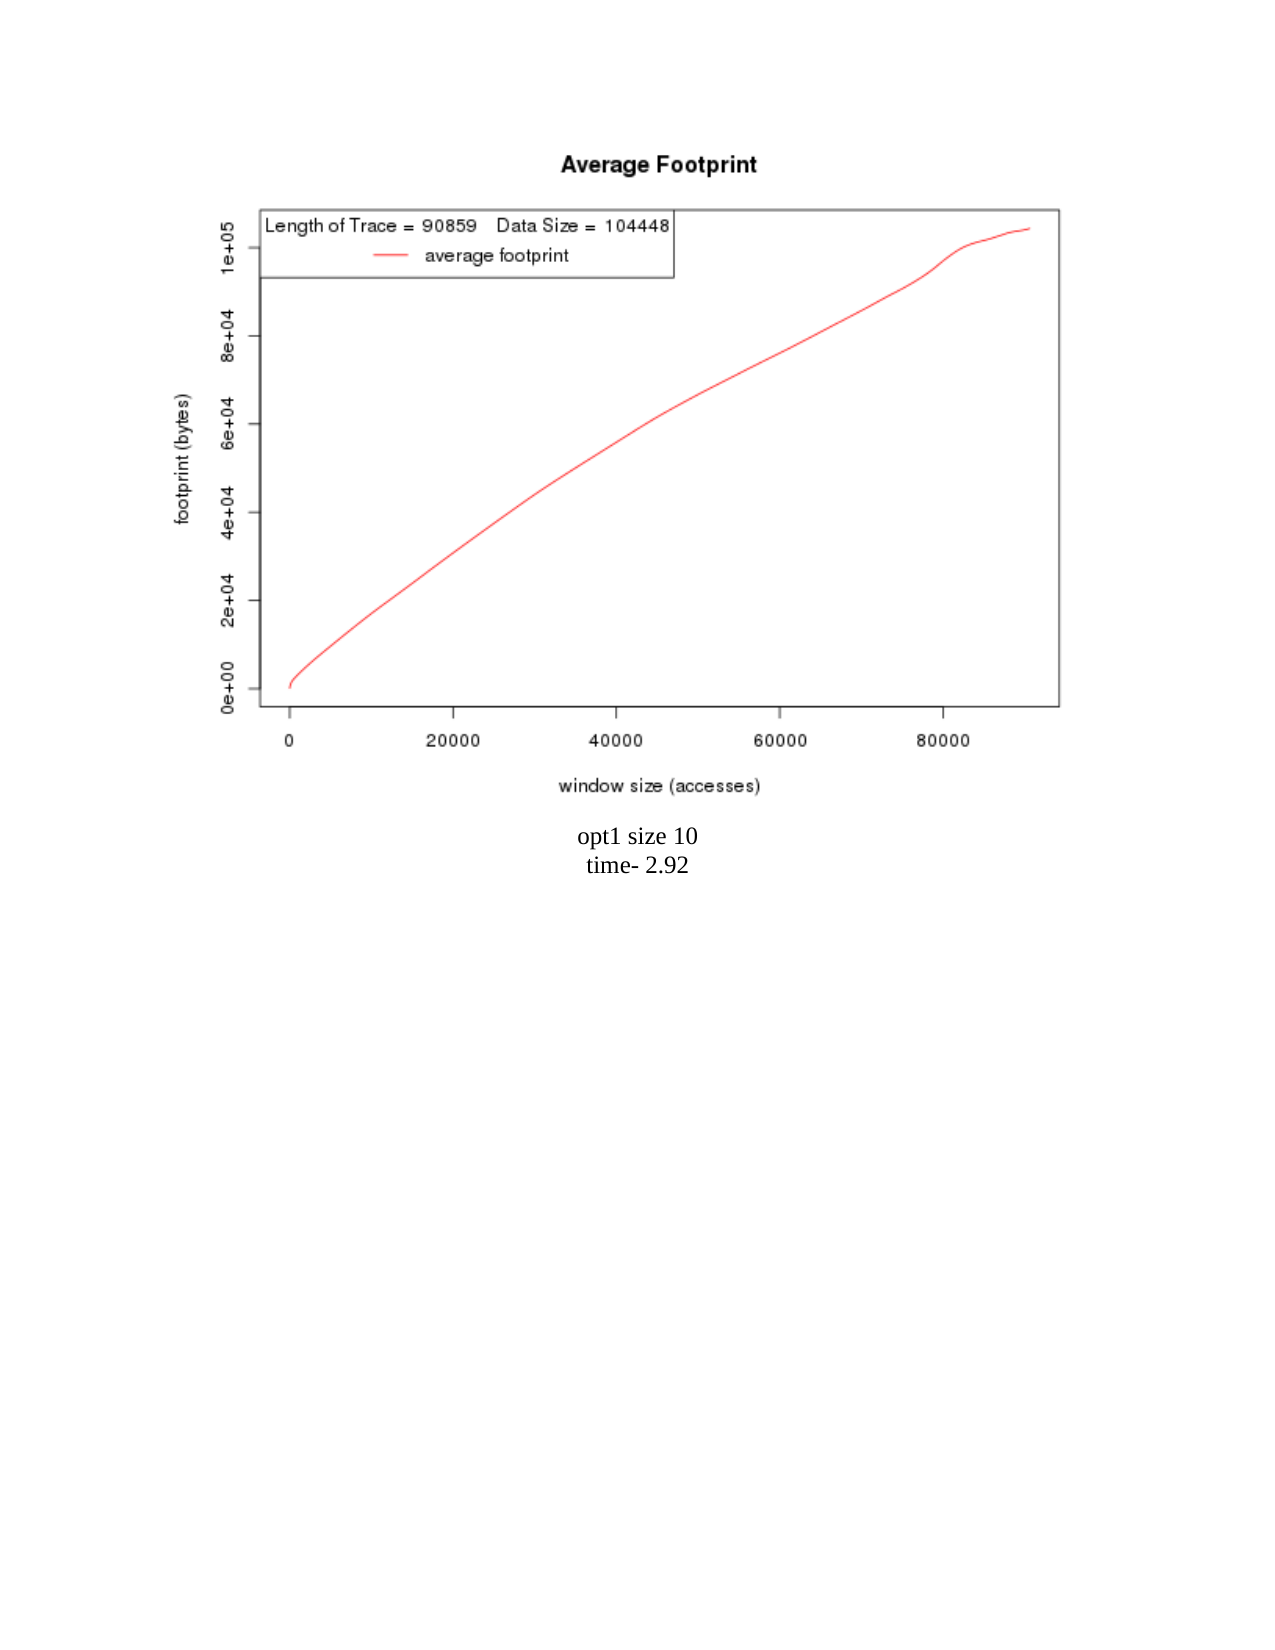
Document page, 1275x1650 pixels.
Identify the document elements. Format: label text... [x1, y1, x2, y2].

picture [168, 118, 1107, 822]
text time- 2.92 [118, 850, 1157, 879]
text opt1 size 10 [118, 118, 1157, 850]
